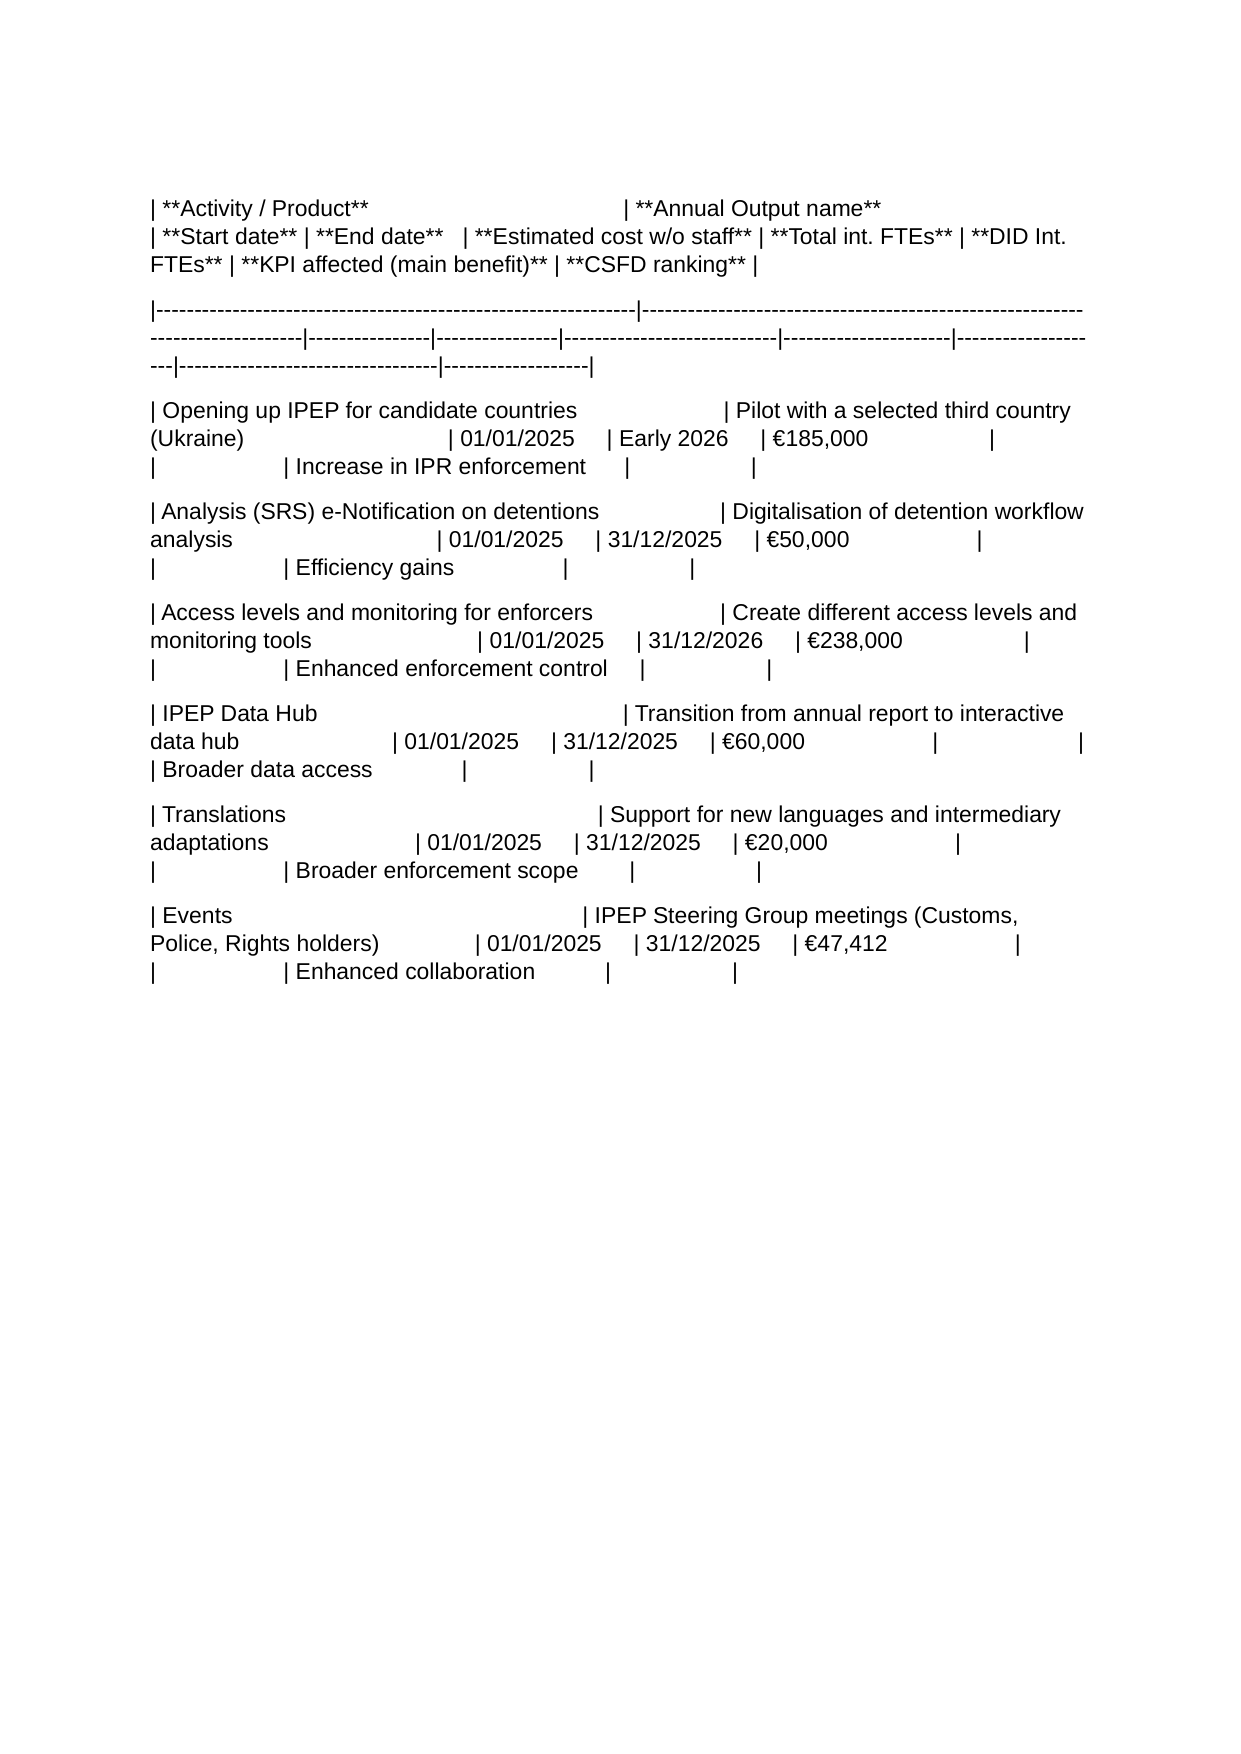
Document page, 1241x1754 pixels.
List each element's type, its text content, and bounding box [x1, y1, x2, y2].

text | IPEP Data Hub | Transition from annual report to interactive data hub | 01/01/2025 | 31/12/2025 | €60,000 | | | Broader data access | | [150, 700, 1090, 783]
text | Access levels and monitoring for enforcers | Create different access levels and monitoring tools | 01/01/2025 | 31/12/2026 | €238,000 | | | Enhanced enforcement control | | [150, 599, 1090, 682]
text | Events | IPEP Steering Group meetings (Customs, Police, Rights holders) | 01/01/2025 | 31/12/2025 | €47,412 | | | Enhanced collaboration | | [150, 902, 1090, 985]
text | **Activity / Product** | **Annual Output name** | **Start date** | **End date** | **Estimated cost w/o staff** | **Total int. FTEs** | **DID Int. FTEs** | **KPI affected (main benefit)** | **CSFD ranking** | [150, 195, 1090, 277]
text | Analysis (SRS) e-Notification on detentions | Digitalisation of detention workflow analysis | 01/01/2025 | 31/12/2025 | €50,000 | | | Efficiency gains | | [150, 498, 1090, 581]
text | Opening up IPEP for candidate countries | Pilot with a selected third country (Ukraine) | 01/01/2025 | Early 2026 | €185,000 | | | Increase in IPR enforcement | | [150, 397, 1090, 479]
text | Translations | Support for new languages and intermediary adaptations | 01/01/2025 | 31/12/2025 | €20,000 | | | Broader enforcement scope | | [150, 801, 1090, 884]
text |---------------------------------------------------------------|------------------------------------------------------------------------------|----------------|----------------|----------------------------|----------------------|--------------------|----------------------------------|-------------------| [150, 296, 1090, 378]
